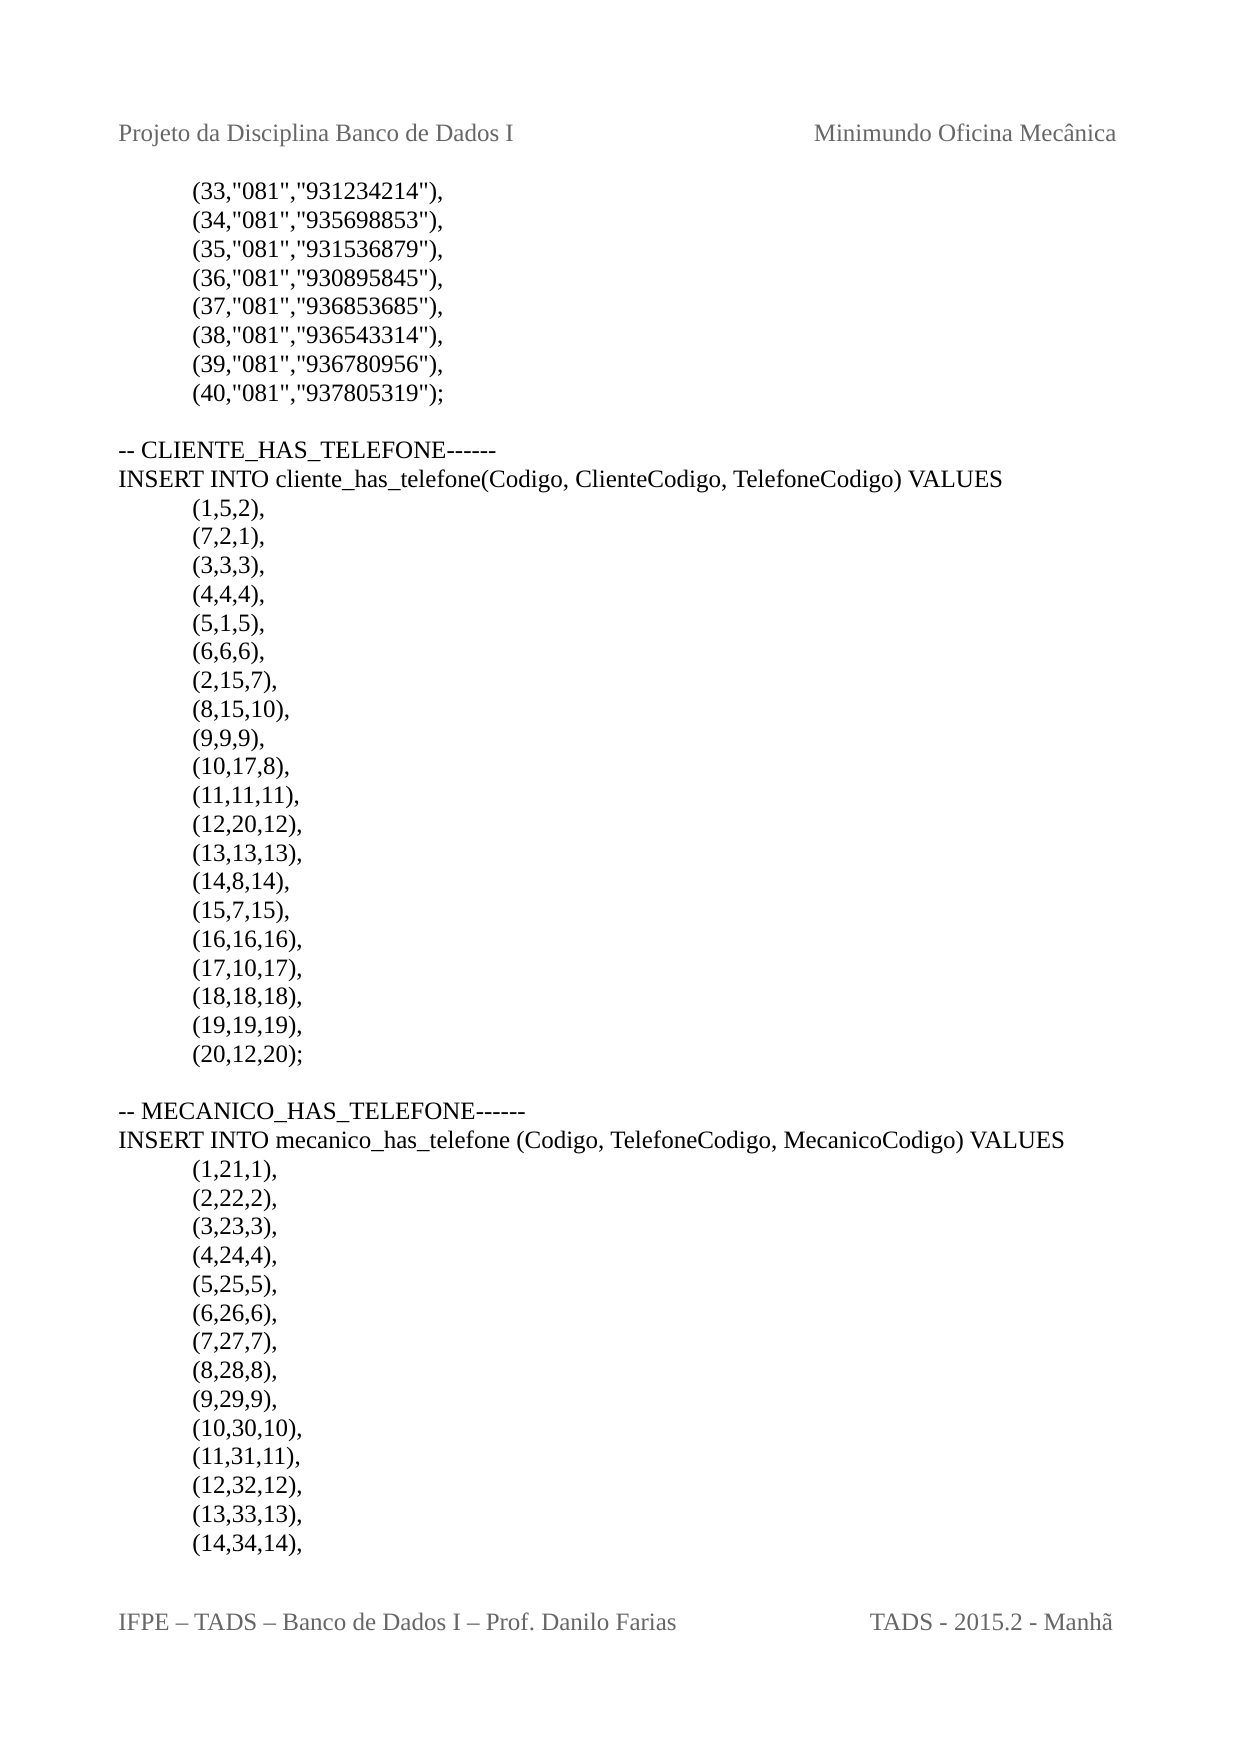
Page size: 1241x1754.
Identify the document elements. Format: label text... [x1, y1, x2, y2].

text (33,"081","931234214"), (34,"081","935698853"), (35,"081","931536879"), (36,"081","930895845"), (37,"081","936853685"), (38,"081","936543314"), (39,"081","936780956"), (40,"081","937805319"); -- CLIENTE_HAS_TELEFONE------ INSERT INTO cliente_has_telefone(Codigo, ClienteCodigo, TelefoneCodigo) VALUES (1,5,2), (7,2,1), (3,3,3), (4,4,4), (5,1,5), (6,6,6), (2,15,7), (8,15,10), (9,9,9), (10,17,8), (11,11,11), (12,20,12), (13,13,13), (14,8,14), (15,7,15), (16,16,16), (17,10,17), (18,18,18), (19,19,19), (20,12,20); -- MECANICO_HAS_TELEFONE------ INSERT INTO mecanico_has_telefone (Codigo, TelefoneCodigo, MecanicoCodigo) VALUES (1,21,1), (2,22,2), (3,23,3), (4,24,4), (5,25,5), (6,26,6), (7,27,7), (8,28,8), (9,29,9), (10,30,10), (11,31,11), (12,32,12), (13,33,13), (14,34,14), [118, 176, 1122, 1556]
